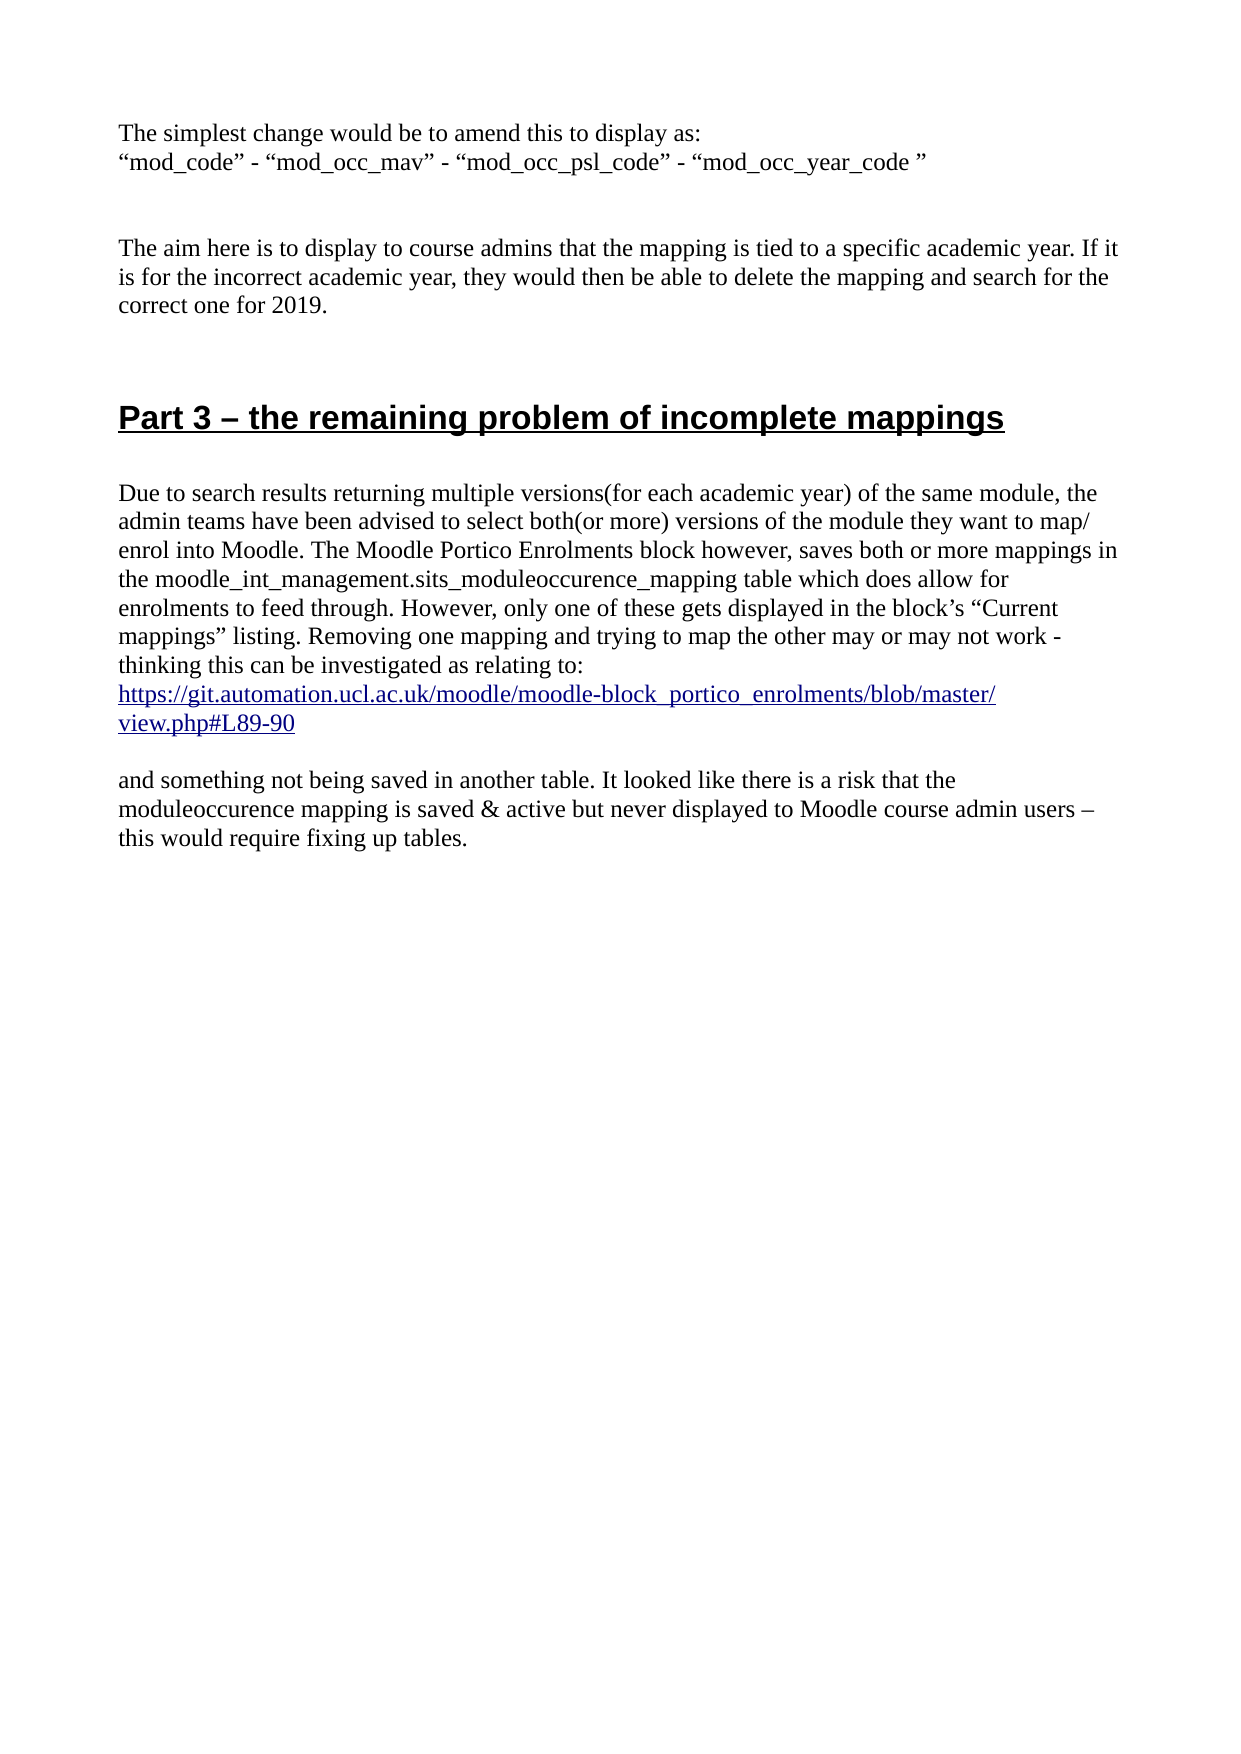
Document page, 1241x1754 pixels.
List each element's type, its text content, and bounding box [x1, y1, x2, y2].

text “mod_code” - “mod_occ_mav” - “mod_occ_psl_code” - “mod_occ_year_code ” [118, 147, 1122, 176]
text https://git.automation.ucl.ac.uk/moodle/moodle-block_portico_enrolments/blob/master/view.php#L89-90 [118, 679, 1122, 736]
text and something not being saved in another table. It looked like there is a risk that the moduleoccurence mapping is saved & active but never displayed to Moodle course admin users – this would require fixing up tables. [118, 765, 1122, 851]
text The aim here is to display to course admins that the mapping is tied to a specific academic year. If it is for the incorrect academic year, they would then be able to delete the mapping and search for the correct one for 2019. [118, 233, 1122, 319]
text thinking this can be investigated as relating to: [118, 650, 1122, 679]
subtitle Part 3 – the remaining problem of incomplete mappings [118, 398, 1122, 436]
text The simplest change would be to amend this to display as: [118, 118, 1122, 147]
text Due to search results returning multiple versions(for each academic year) of the same module, the admin teams have been advised to select both(or more) versions of the module they want to map/ enrol into Moodle. The Moodle Portico Enrolments block however, saves both or more mappings in the moodle_int_management.sits_moduleoccurence_mapping table which does allow for enrolments to feed through. However, only one of these gets displayed in the block’s “Current mappings” listing. Removing one mapping and trying to map the other may or may not work - [118, 478, 1122, 650]
